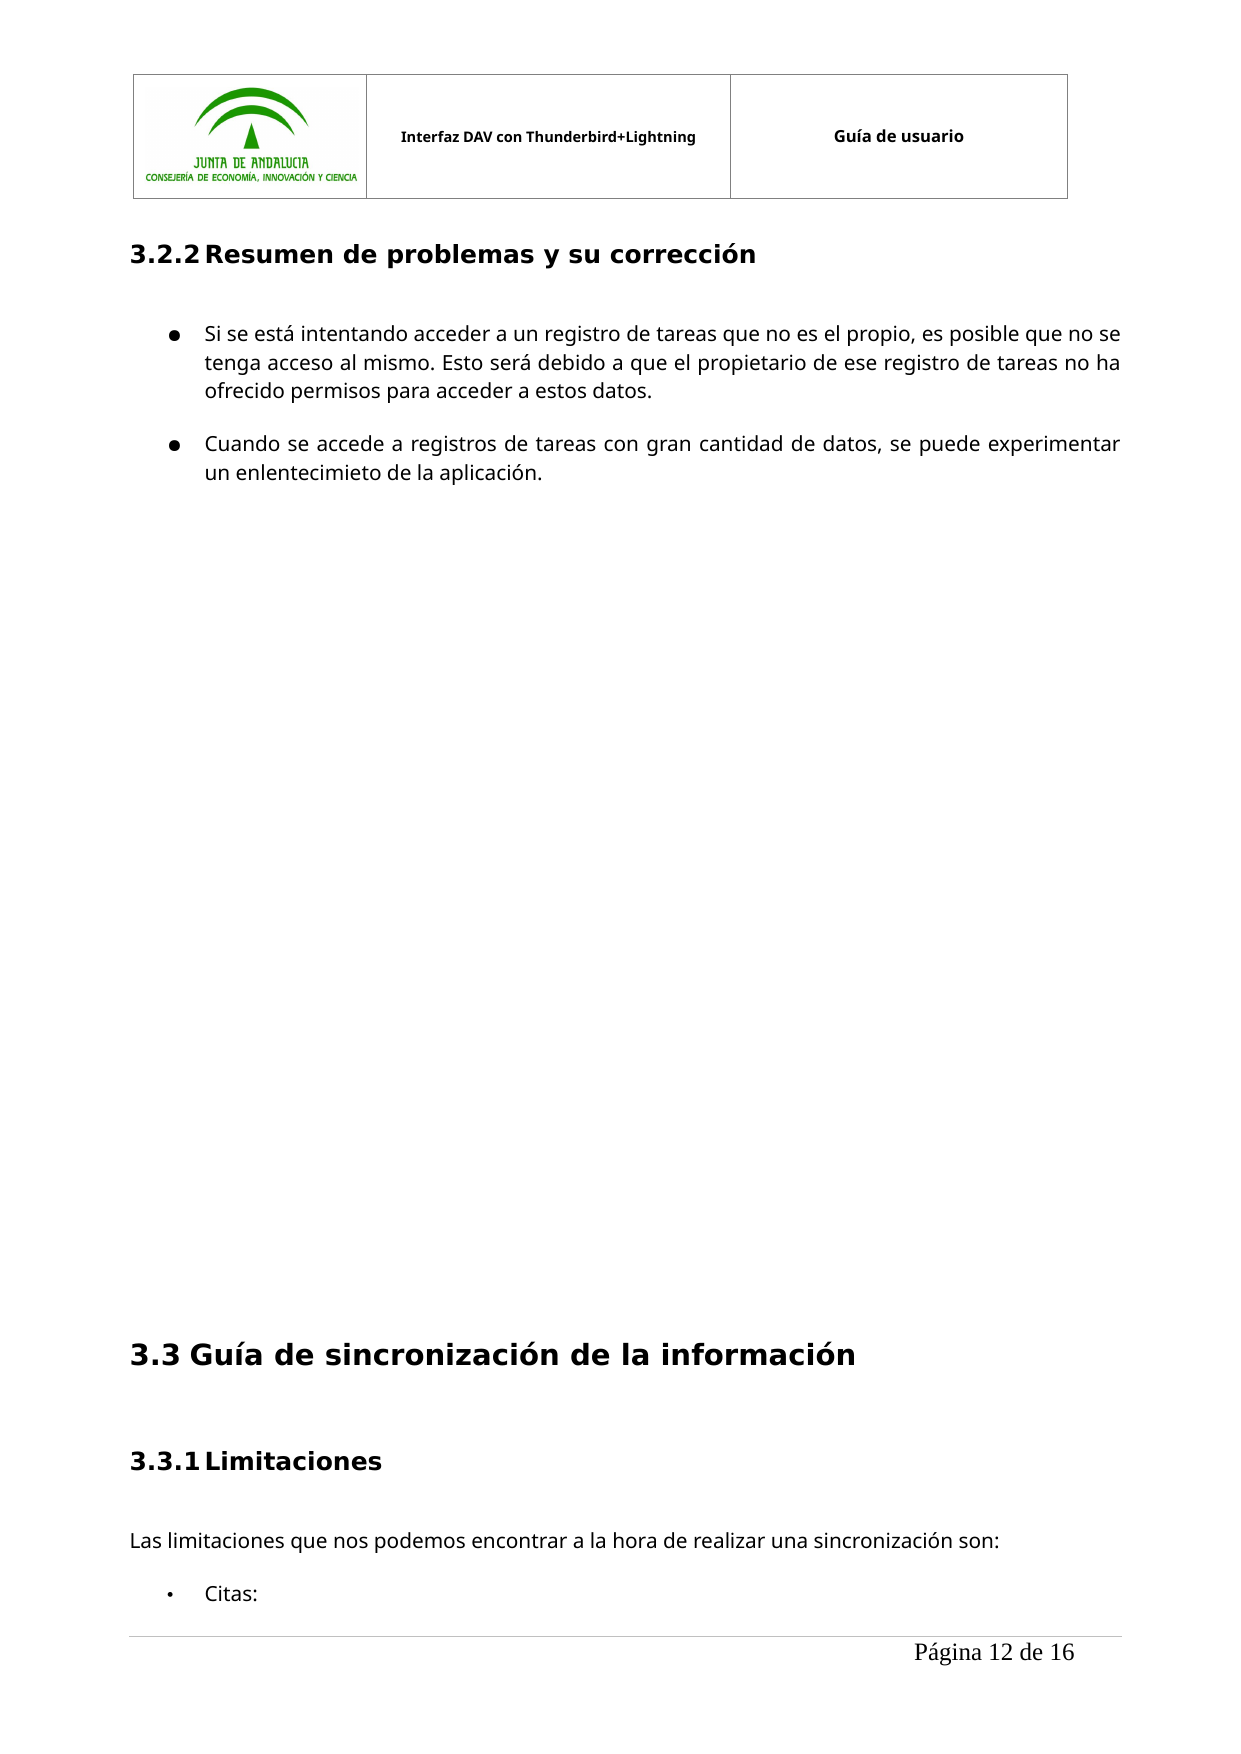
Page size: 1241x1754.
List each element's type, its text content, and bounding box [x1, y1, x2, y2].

text Las limitaciones que nos podemos encontrar a la hora de realizar una sincronización son: [129, 1526, 1122, 1554]
list Si se está intentando acceder a un registro de tareas que no es el propio, es posible que no se tenga acceso al mismo. Esto será debido a que el propietario de ese registro de tareas no ha ofrecido permisos para acceder a estos datos. [167, 319, 1122, 404]
list Citas: [167, 1579, 1122, 1608]
list Cuando se accede a registros de tareas con gran cantidad de datos, se puede experimentar un enlentecimieto de la aplicación. [167, 429, 1122, 486]
subtitle Limitaciones [129, 1447, 1122, 1476]
subtitle Guía de sincronización de la información [129, 1338, 1122, 1372]
subtitle Resumen de problemas y su corrección [129, 240, 1122, 269]
picture [144, 87, 359, 186]
